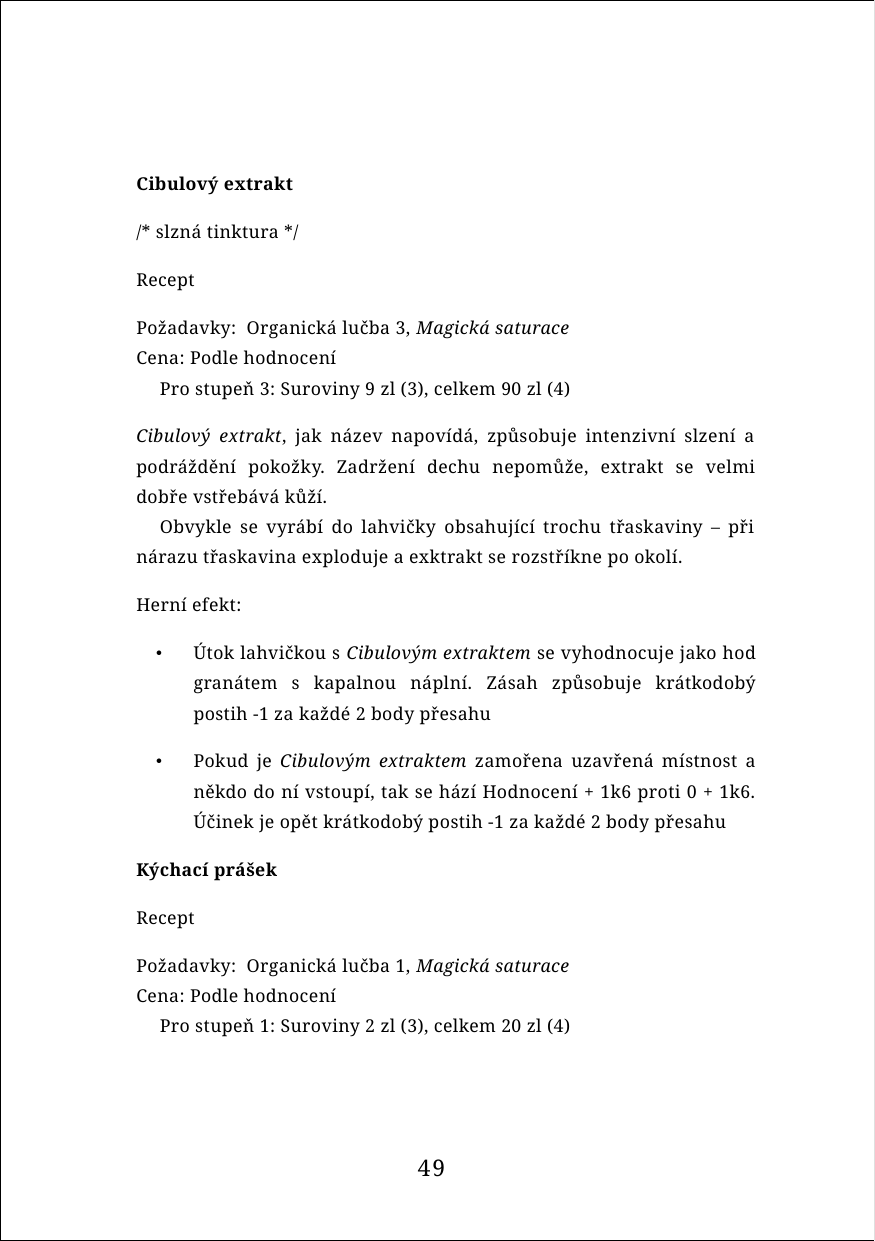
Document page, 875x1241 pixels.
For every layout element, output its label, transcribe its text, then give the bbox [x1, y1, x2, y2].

text Cibulový extrakt, jak název napovídá, způsobuje intenzivní slzení a podráždění pokožky. Zadržení dechu nepomůže, extrakt se velmi dobře vstřebává kůží. Obvykle se vyrábí do lahvičky obsahující trochu třaskaviny – při nárazu třaskavina exploduje a exktrakt se rozstříkne po okolí. [136, 424, 756, 569]
text Recept [136, 905, 756, 929]
text /* slzná tinktura */ [136, 220, 756, 244]
list Pokud je Cibulovým extraktem zamořena uzavřená místnost a někdo do ní vstoupí, tak se hází Hodnocení + 1k6 proti 0 + 1k6. Účinek je opět krátkodobý postih -1 za každé 2 body přesahu [156, 749, 756, 833]
text Cibulový extrakt [136, 172, 756, 196]
text Požadavky: Organická lučba 1, Magická saturace Cena: Podle hodnocení Pro stupeň 1: Suroviny 2 zl (3), celkem 20 zl (4) [136, 953, 756, 1038]
text Požadavky: Organická lučba 3, Magická saturace Cena: Podle hodnocení Pro stupeň 3: Suroviny 9 zl (3), celkem 90 zl (4) [136, 316, 756, 400]
text Herní efekt: [136, 593, 756, 617]
text Recept [136, 268, 756, 292]
text Kýchací prášek [136, 857, 756, 881]
list Útok lahvičkou s Cibulovým extraktem se vyhodnocuje jako hod granátem s kapalnou náplní. Zásah způsobuje krátkodobý postih -1 za každé 2 body přesahu [156, 641, 756, 725]
